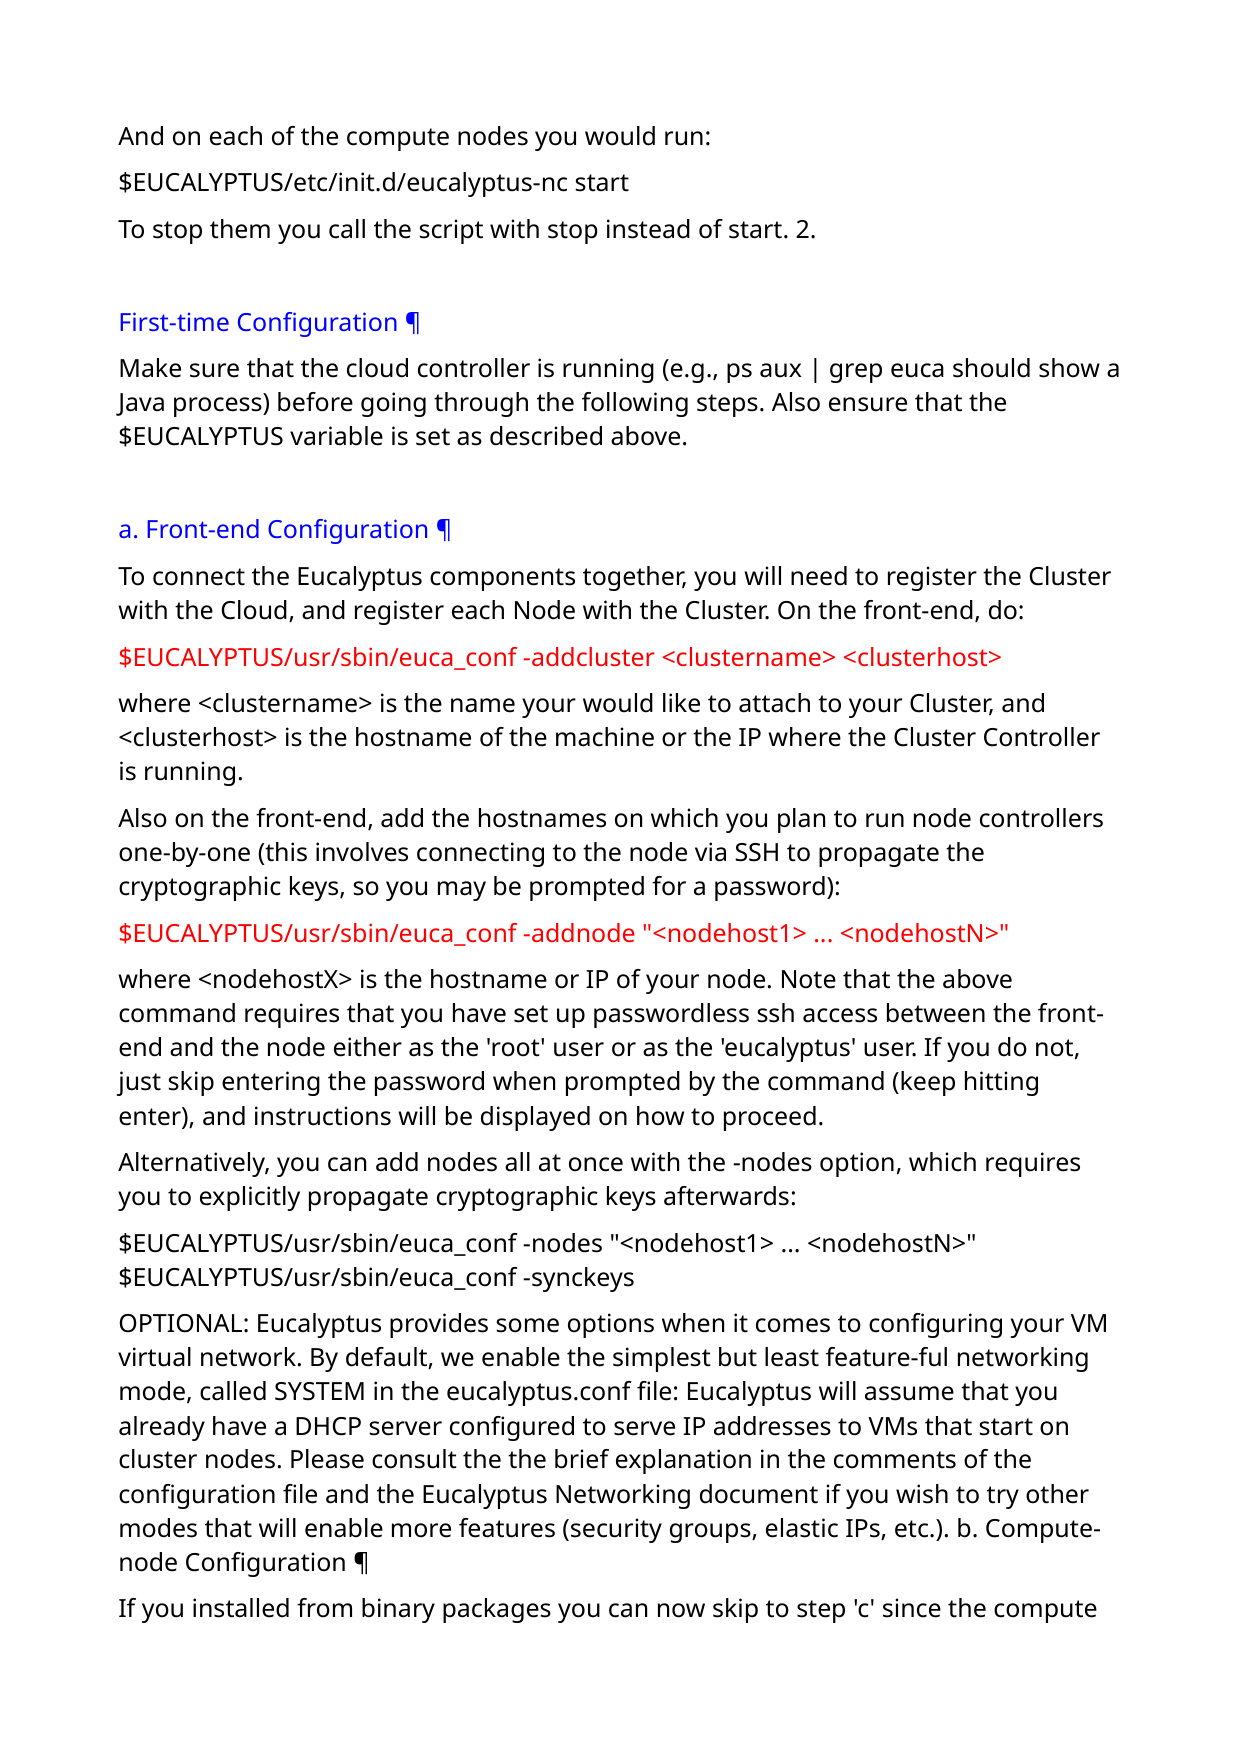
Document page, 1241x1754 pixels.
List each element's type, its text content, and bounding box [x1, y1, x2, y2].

text Make sure that the cloud controller is running (e.g., ps aux | grep euca should show a Java process) before going through the following steps. Also ensure that the $EUCALYPTUS variable is set as described above. [118, 351, 1122, 453]
text $EUCALYPTUS/usr/sbin/euca_conf -addcluster <clustername> <clusterhost> [118, 639, 1122, 673]
text First-time Configuration ¶ [118, 304, 1122, 338]
text OPTIONAL: Eucalyptus provides some options when it comes to configuring your VM virtual network. By default, we enable the simplest but least feature-ful networking mode, called SYSTEM in the eucalyptus.conf file: Eucalyptus will assume that you already have a DHCP server configured to serve IP addresses to VMs that start on cluster nodes. Please consult the the brief explanation in the comments of the configuration file and the Eucalyptus Networking document if you wish to try other modes that will enable more features (security groups, elastic IPs, etc.). b. Compute-node Configuration ¶ [118, 1306, 1122, 1578]
text $EUCALYPTUS/usr/sbin/euca_conf -nodes "<nodehost1> ... <nodehostN>" $EUCALYPTUS/usr/sbin/euca_conf -synckeys [118, 1225, 1122, 1293]
text Also on the front-end, add the hostnames on which you plan to run node controllers one-by-one (this involves connecting to the node via SSH to propagate the cryptographic keys, so you may be prompted for a password): [118, 801, 1122, 903]
text To connect the Eucalyptus components together, you will need to register the Cluster with the Cloud, and register each Node with the Cluster. On the front-end, do: [118, 559, 1122, 627]
text To stop them you call the script with stop instead of start. 2. [118, 211, 1122, 245]
text And on each of the compute nodes you would run: [118, 118, 1122, 152]
text Alternatively, you can add nodes all at once with the -nodes option, which requires you to explicitly propagate cryptographic keys afterwards: [118, 1145, 1122, 1213]
text a. Front-end Configuration ¶ [118, 512, 1122, 546]
text $EUCALYPTUS/etc/init.d/eucalyptus-nc start [118, 165, 1122, 199]
text where <nodehostX> is the hostname or IP of your node. Note that the above command requires that you have set up passwordless ssh access between the front-end and the node either as the 'root' user or as the 'eucalyptus' user. If you do not, just skip entering the password when prompted by the command (keep hitting enter), and instructions will be displayed on how to proceed. [118, 962, 1122, 1132]
text If you installed from binary packages you can now skip to step 'c' since the compute [118, 1591, 1122, 1625]
text where <clustername> is the name your would like to attach to your Cluster, and <clusterhost> is the hostname of the machine or the IP where the Cluster Controller is running. [118, 686, 1122, 788]
text $EUCALYPTUS/usr/sbin/euca_conf -addnode "<nodehost1> ... <nodehostN>" [118, 915, 1122, 949]
